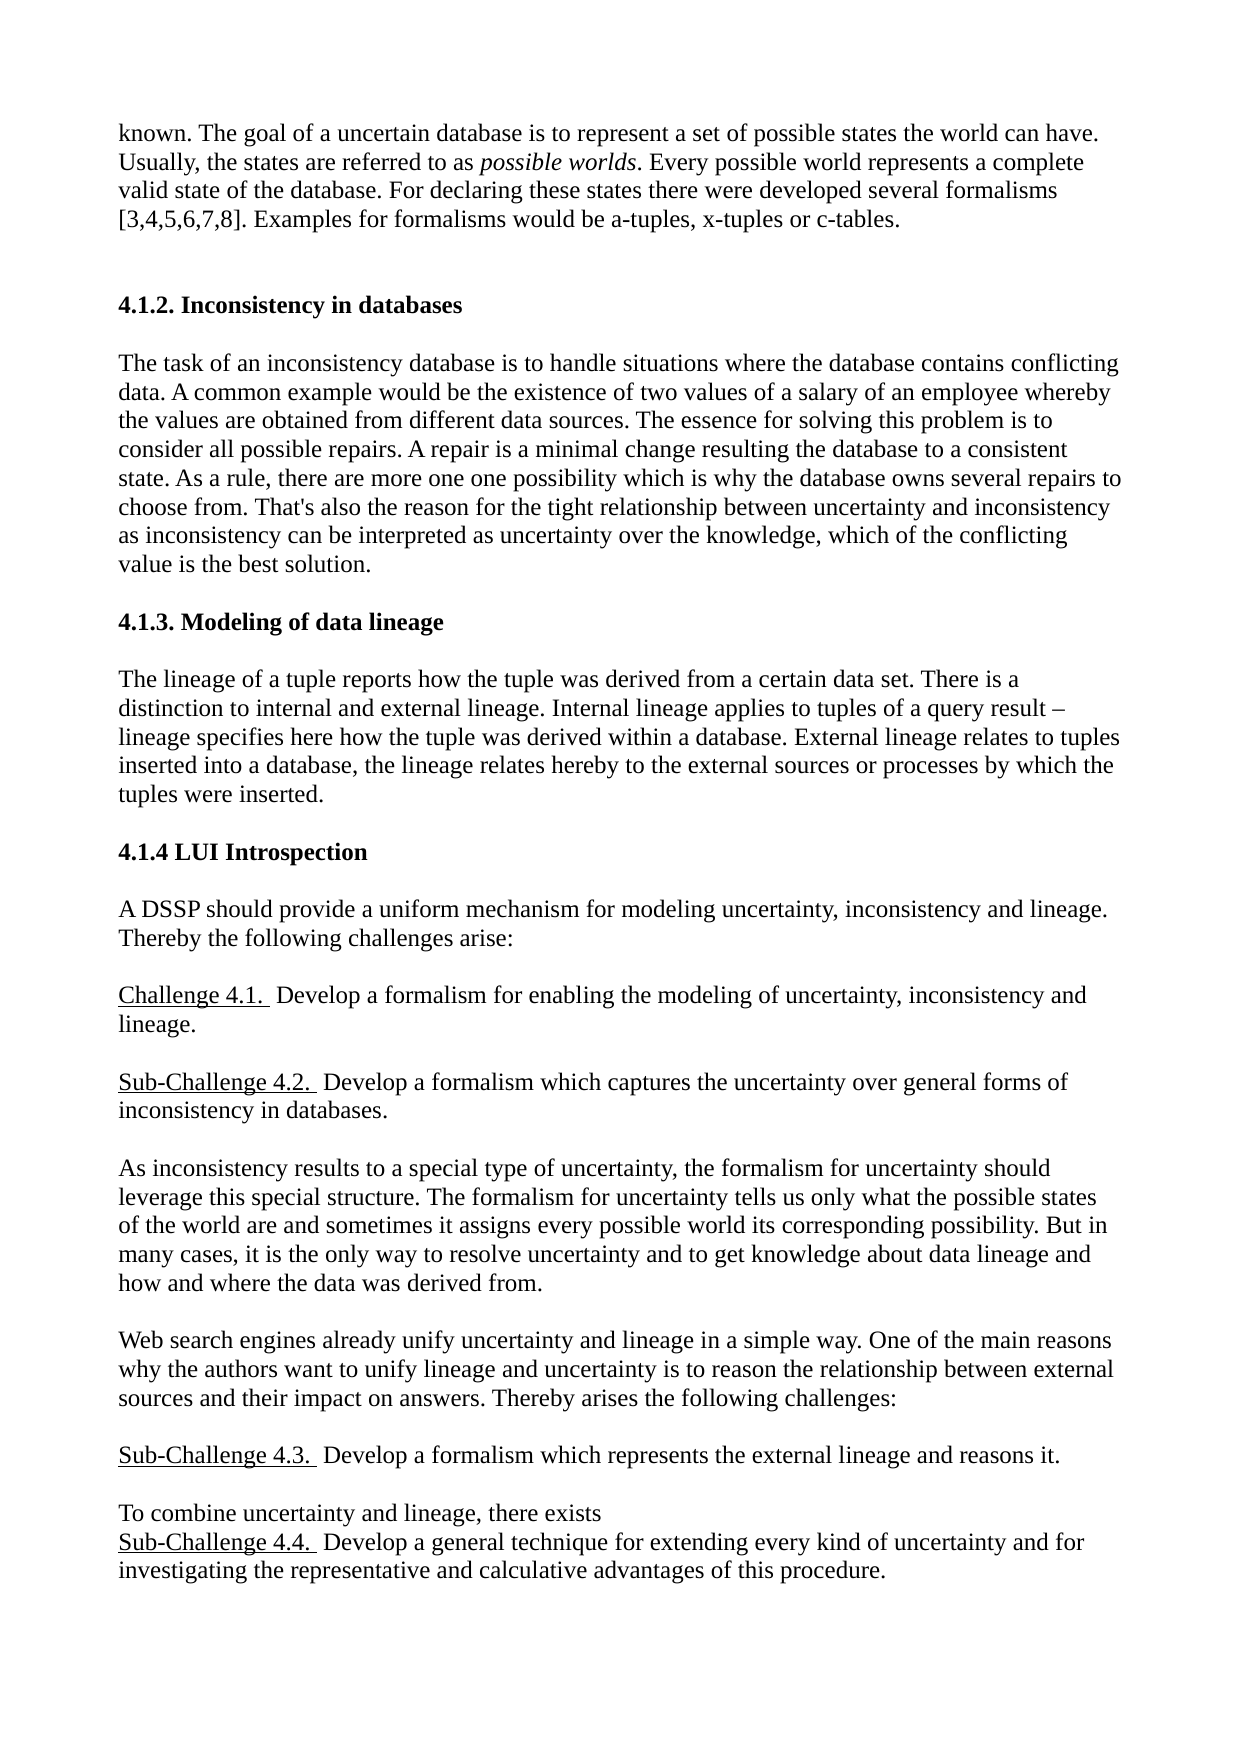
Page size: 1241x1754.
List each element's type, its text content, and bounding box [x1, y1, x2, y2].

text Web search engines already unify uncertainty and lineage in a simple way. One of the main reasons why the authors want to unify lineage and uncertainty is to reason the relationship between external sources and their impact on answers. Thereby arises the following challenges: [118, 1326, 1122, 1412]
text As inconsistency results to a special type of uncertainty, the formalism for uncertainty should leverage this special structure. The formalism for uncertainty tells us only what the possible states of the world are and sometimes it assigns every possible world its corresponding possibility. But in many cases, it is the only way to resolve uncertainty and to get knowledge about data lineage and how and where the data was derived from. [118, 1153, 1122, 1297]
text 4.1.2. Inconsistency in databases [118, 291, 1122, 319]
text Sub-Challenge 4.2. Develop a formalism which captures the uncertainty over general forms of inconsistency in databases. [118, 1067, 1122, 1124]
text 4.1.3. Modeling of data lineage [118, 607, 1122, 636]
text The lineage of a tuple reports how the tuple was derived from a certain data set. There is a distinction to internal and external lineage. Internal lineage applies to tuples of a query result – lineage specifies here how the tuple was derived within a database. External lineage relates to tuples inserted into a database, the lineage relates hereby to the external sources or processes by which the tuples were inserted. [118, 664, 1122, 808]
text known. The goal of a uncertain database is to represent a set of possible states the world can have. Usually, the states are referred to as possible worlds. Every possible world represents a complete valid state of the database. For declaring these states there were developed several formalisms [3,4,5,6,7,8]. Examples for formalisms would be a-tuples, x-tuples or c-tables. [118, 118, 1122, 233]
text The task of an inconsistency database is to handle situations where the database contains conflicting data. A common example would be the existence of two values of a salary of an employee whereby the values are obtained from different data sources. The essence for solving this problem is to consider all possible repairs. A repair is a minimal change resulting the database to a consistent state. As a rule, there are more one one possibility which is why the database owns several repairs to choose from. That's also the reason for the tight relationship between uncertainty and inconsistency as inconsistency can be interpreted as uncertainty over the knowledge, which of the conflicting value is the best solution. [118, 348, 1122, 578]
text Sub-Challenge 4.3. Develop a formalism which represents the external lineage and reasons it. [118, 1441, 1122, 1469]
text Sub-Challenge 4.4. Develop a general technique for extending every kind of uncertainty and for investigating the representative and calculative advantages of this procedure. [118, 1527, 1122, 1584]
text To combine uncertainty and lineage, there exists [118, 1498, 1122, 1527]
text A DSSP should provide a uniform mechanism for modeling uncertainty, inconsistency and lineage. Thereby the following challenges arise: [118, 894, 1122, 952]
text 4.1.4 LUI Introspection [118, 837, 1122, 866]
text Challenge 4.1. Develop a formalism for enabling the modeling of uncertainty, inconsistency and lineage. [118, 981, 1122, 1038]
